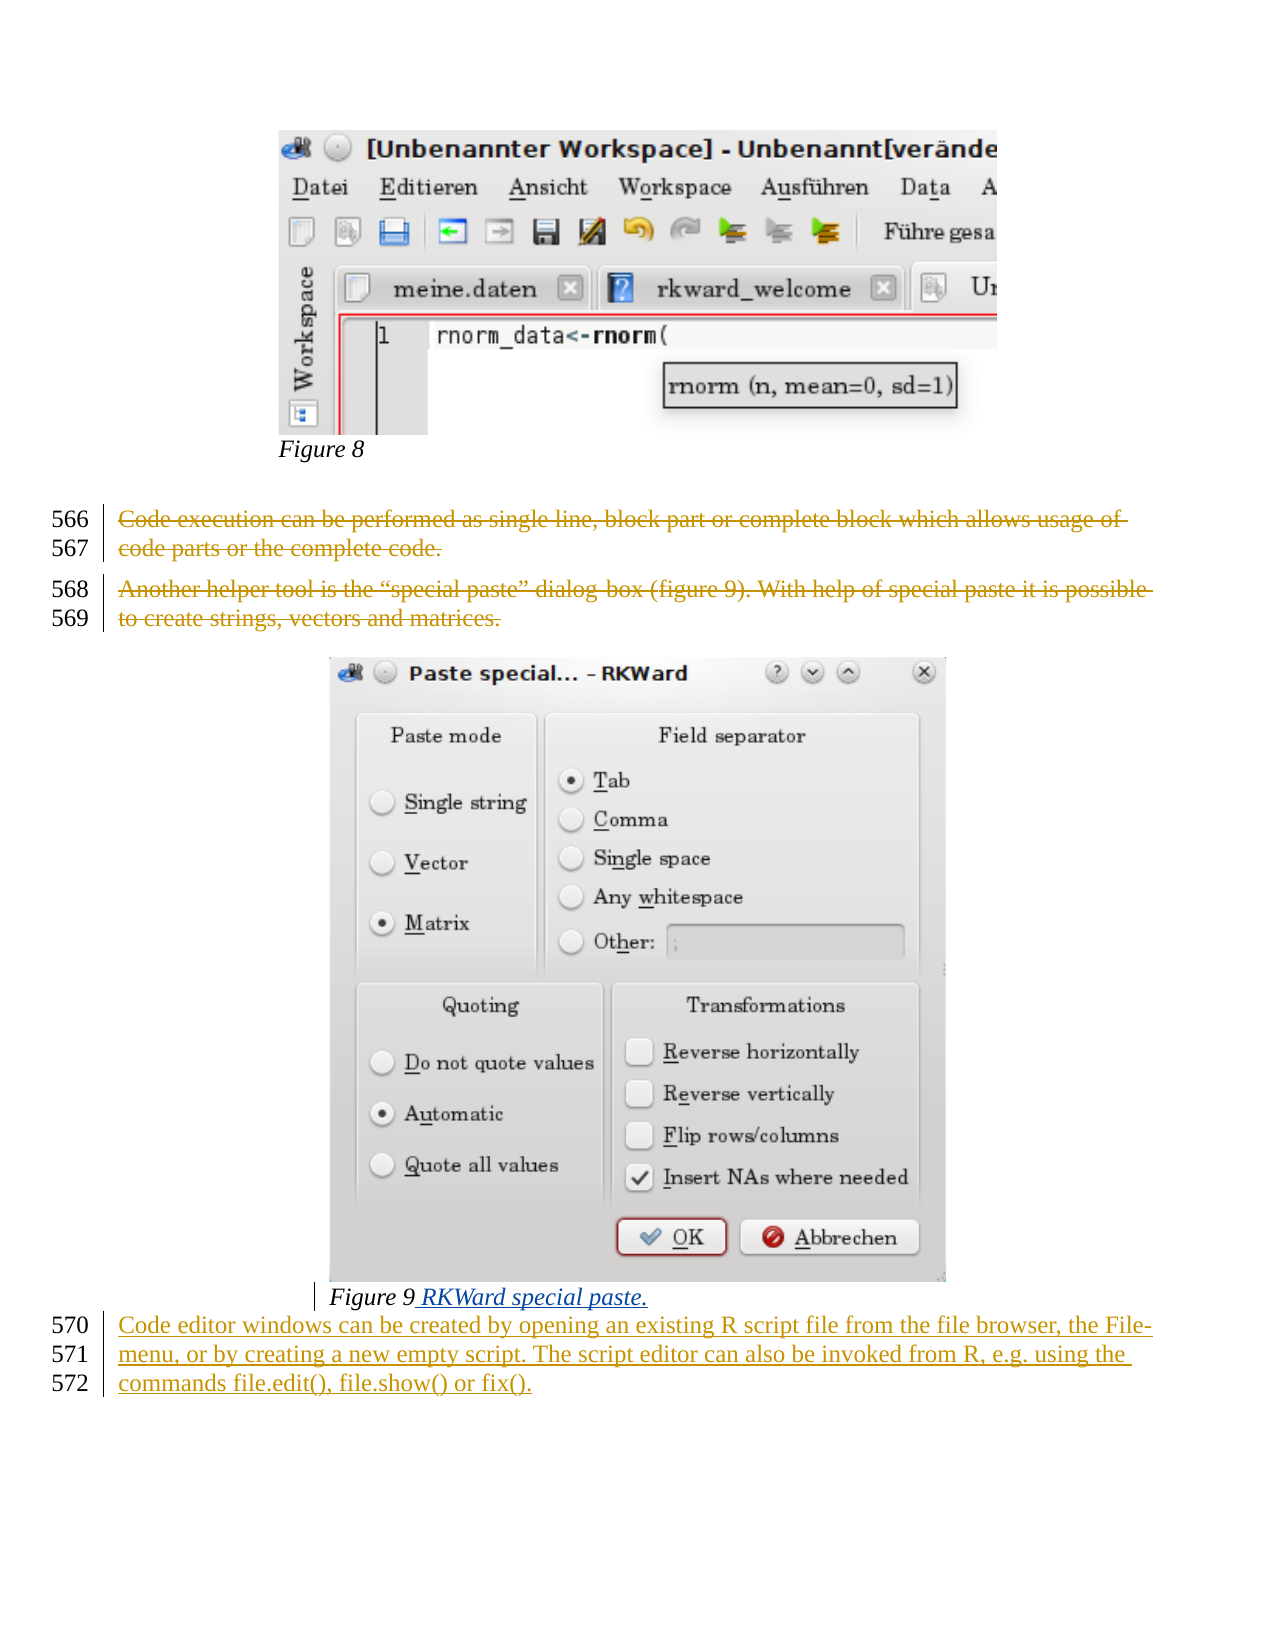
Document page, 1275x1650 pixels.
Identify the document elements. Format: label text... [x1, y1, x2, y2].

text Figure 8 [278, 435, 997, 463]
picture [329, 657, 947, 1282]
picture [278, 130, 997, 435]
text Figure 9 RKWard special paste. [329, 1282, 946, 1311]
text Code editor windows can be created by opening an existing R script file from the file browser, the File-menu, or by creating a new empty script. The script editor can also be invoked from R, e.g. using the commands file.edit(), file.show() or fix(). [118, 644, 1157, 1397]
